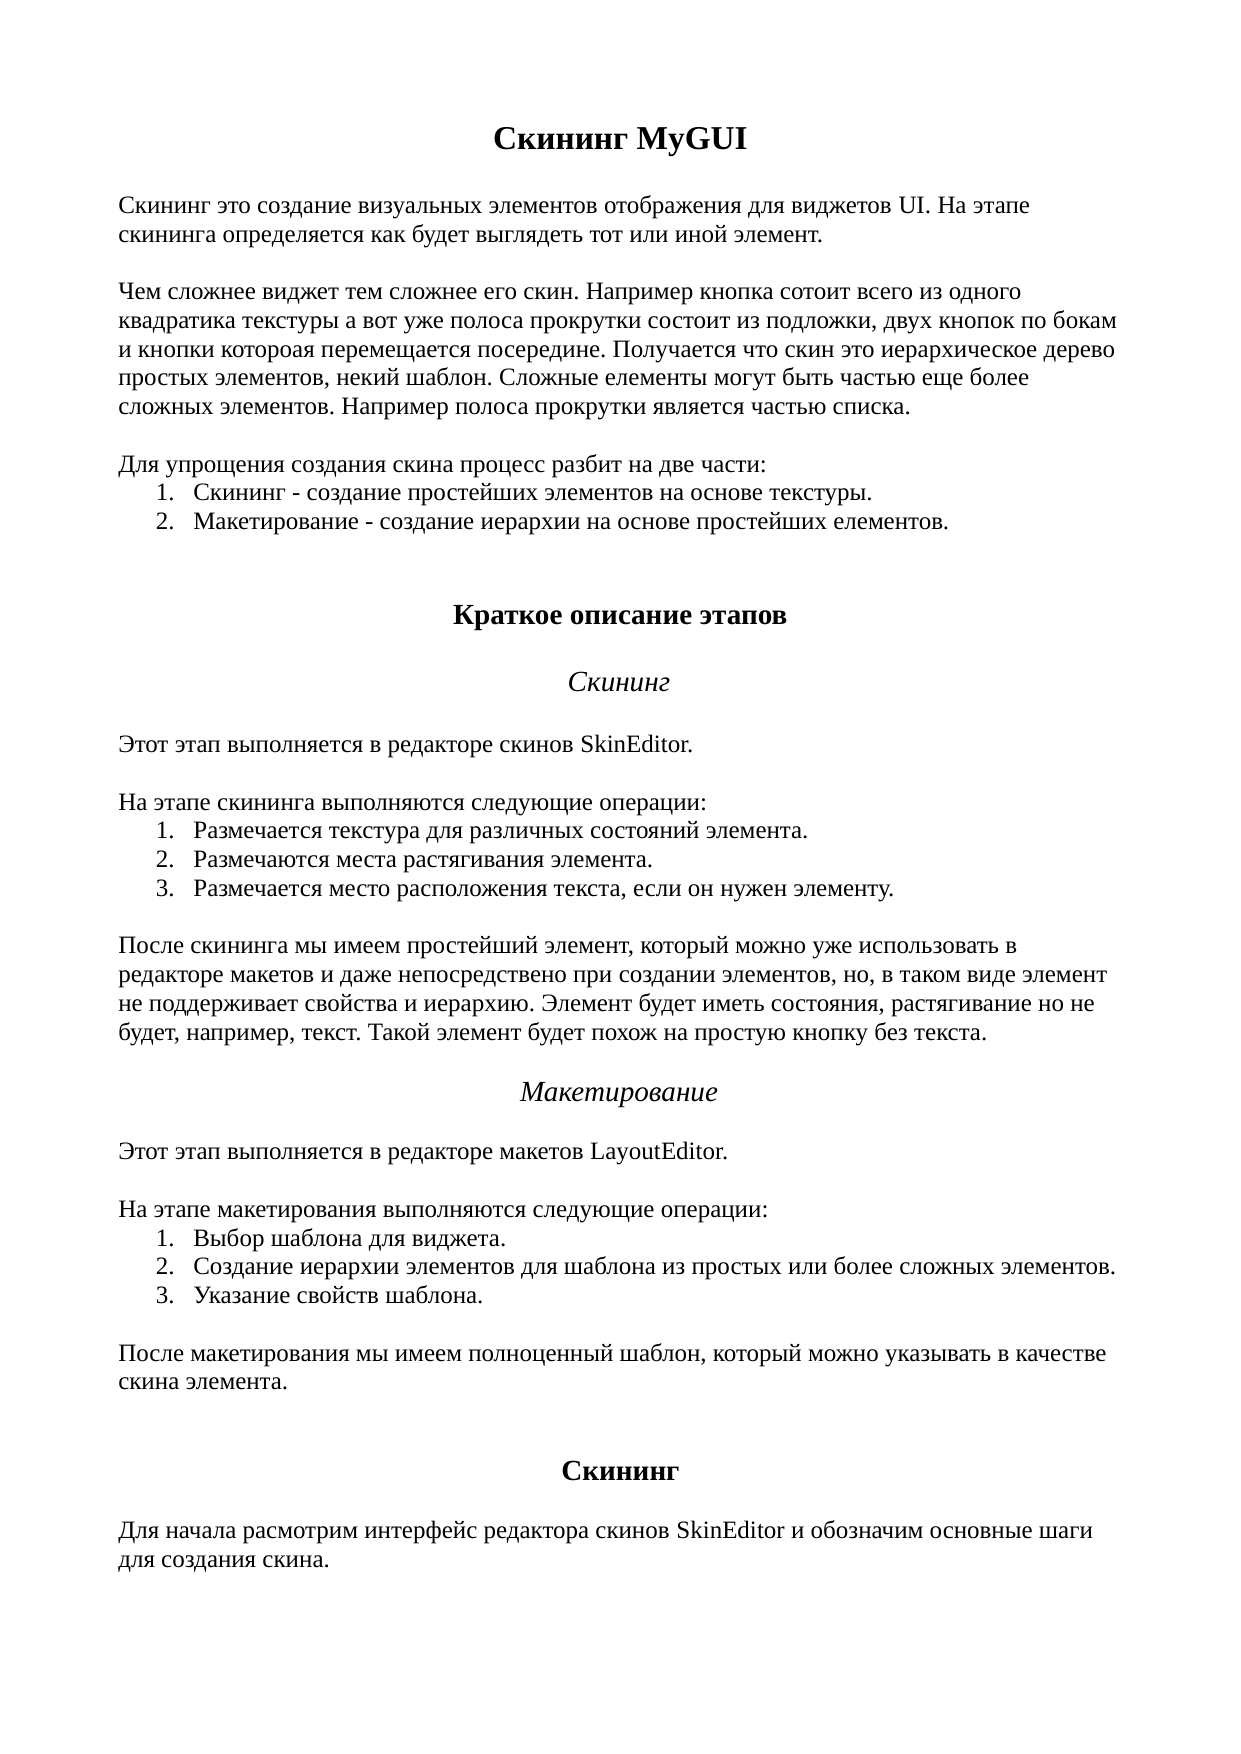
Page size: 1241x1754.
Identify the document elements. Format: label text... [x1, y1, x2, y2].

list Создание иерархии элементов для шаблона из простых или более сложных элементов. [156, 1251, 1122, 1280]
list Размечается текстура для различных состояний элемента. [156, 815, 1122, 844]
list Скининг - создание простейших элементов на основе текстуры. [156, 477, 1122, 506]
text Этот этап выполняется в редакторе макетов LayoutEditor. [118, 1136, 1122, 1165]
text Скининг [118, 1453, 1122, 1486]
list Указание свойств шаблона. [156, 1280, 1122, 1309]
text Скининг [118, 664, 1122, 698]
list Размечается место расположения текста, если он нужен элементу. [156, 873, 1122, 902]
text Для упрощения создания скина процесс разбит на две части: [118, 449, 1122, 477]
list Размечаются места растягивания элемента. [156, 844, 1122, 873]
text После скининга мы имеем простейший элемент, который можно уже использовать в редакторе макетов и даже непосредствено при создании элементов, но, в таком виде элемент не поддерживает свойства и иерархию. Элемент будет иметь состояния, растягивание но не будет, например, текст. Такой элемент будет похож на простую кнопку без текста. [118, 930, 1122, 1045]
list Выбор шаблона для виджета. [156, 1223, 1122, 1251]
text Для начала расмотрим интерфейс редактора скинов SkinEditor и обозначим основные шаги для создания скина. [118, 1515, 1122, 1572]
text Скининг MyGUI [118, 118, 1122, 156]
text На этапе скининга выполняются следующие операции: [118, 787, 1122, 815]
text Макетирование [118, 1074, 1122, 1108]
list Макетирование - создание иерархии на основе простейших елементов. [156, 506, 1122, 535]
text Чем сложнее виджет тем сложнее его скин. Например кнопка сотоит всего из одного квадратика текстуры а вот уже полоса прокрутки состоит из подложки, двух кнопок по бокам и кнопки котороая перемещается посередине. Получается что скин это иерархическое дерево простых элементов, некий шаблон. Сложные елементы могут быть частью еще более сложных элементов. Например полоса прокрутки является частью списка. [118, 276, 1122, 420]
text Скининг это создание визуальных элементов отображения для виджетов UI. На этапе скининга определяется как будет выглядеть тот или иной элемент. [118, 190, 1122, 247]
text На этапе макетирования выполняются следующие операции: [118, 1194, 1122, 1223]
text Этот этап выполняется в редакторе скинов SkinEditor. [118, 729, 1122, 758]
text После макетирования мы имеем полноценный шаблон, который можно указывать в качестве скина элемента. [118, 1338, 1122, 1395]
text Краткое описание этапов [118, 597, 1122, 631]
